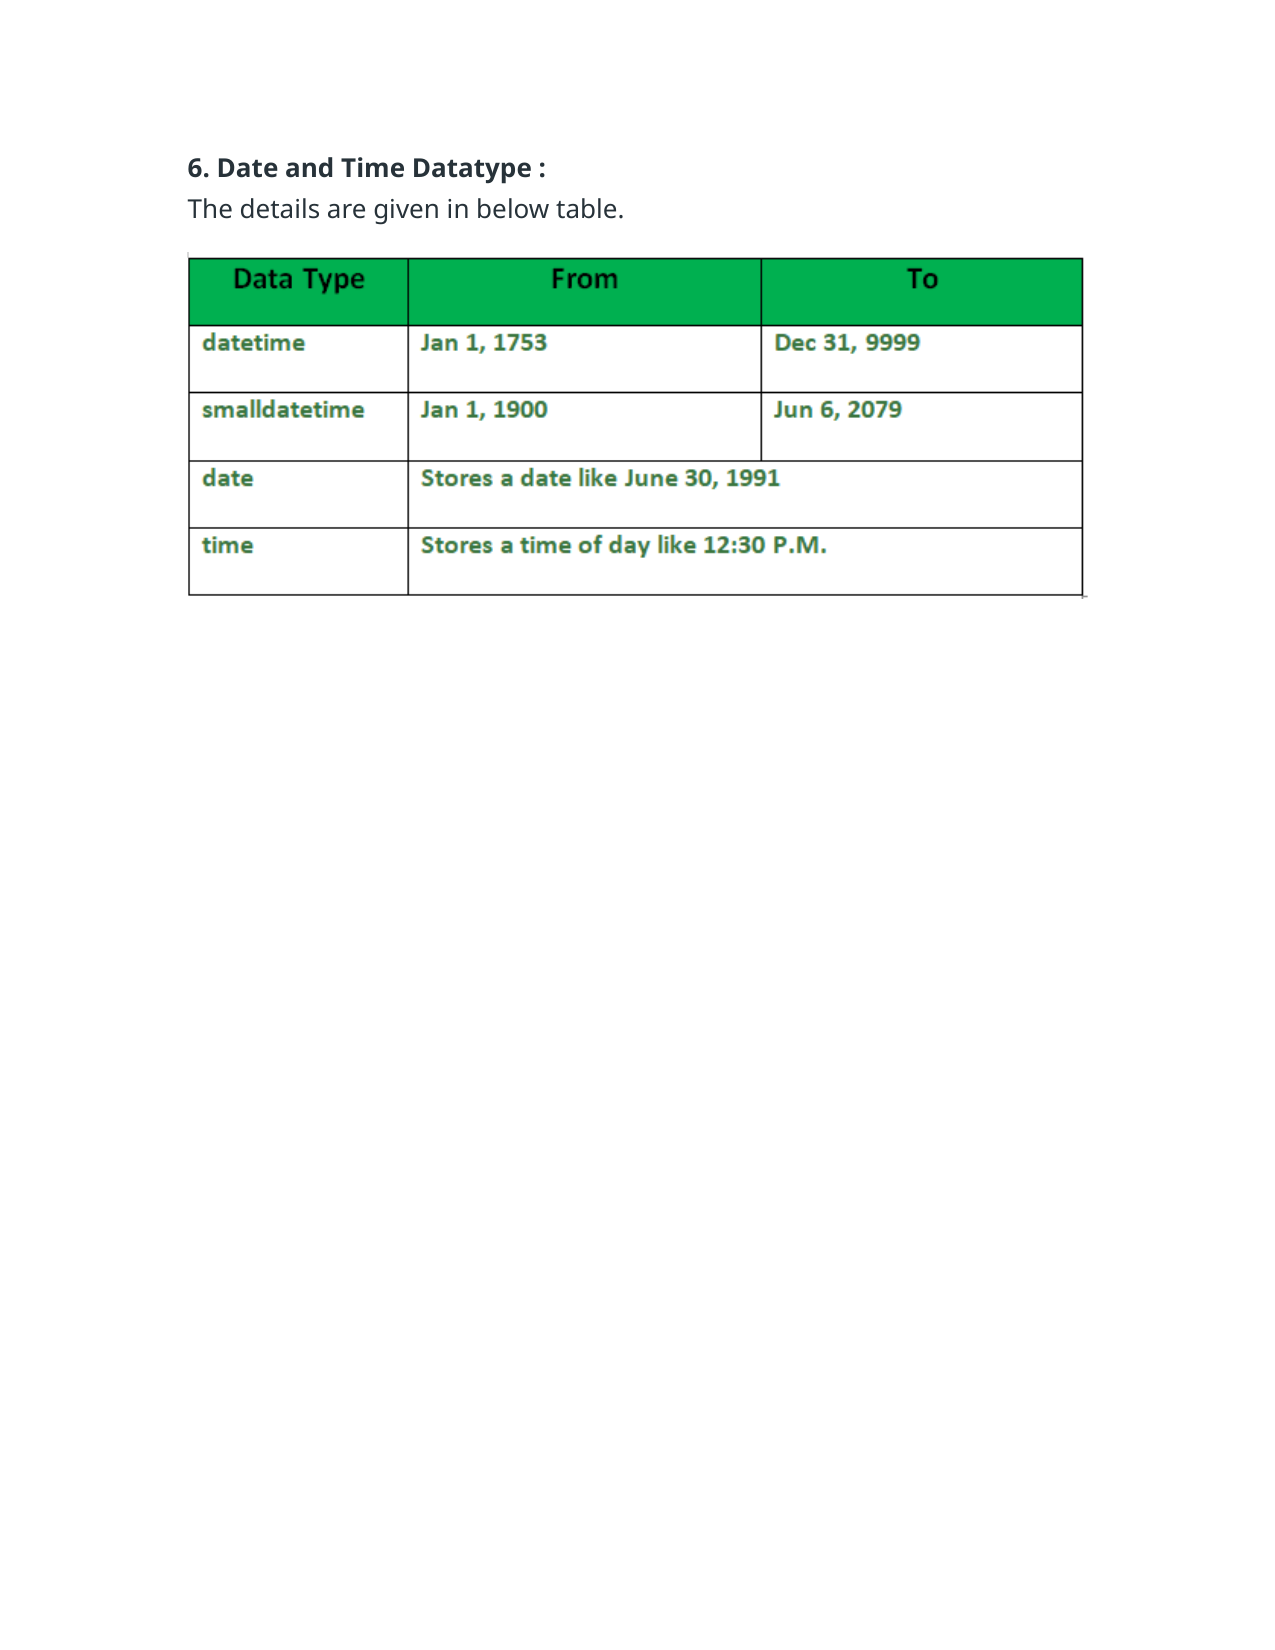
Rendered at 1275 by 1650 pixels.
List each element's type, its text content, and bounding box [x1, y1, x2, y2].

picture [187, 252, 1088, 599]
text 6. Date and Time Datatype : The details are given in below table. [187, 150, 1087, 226]
